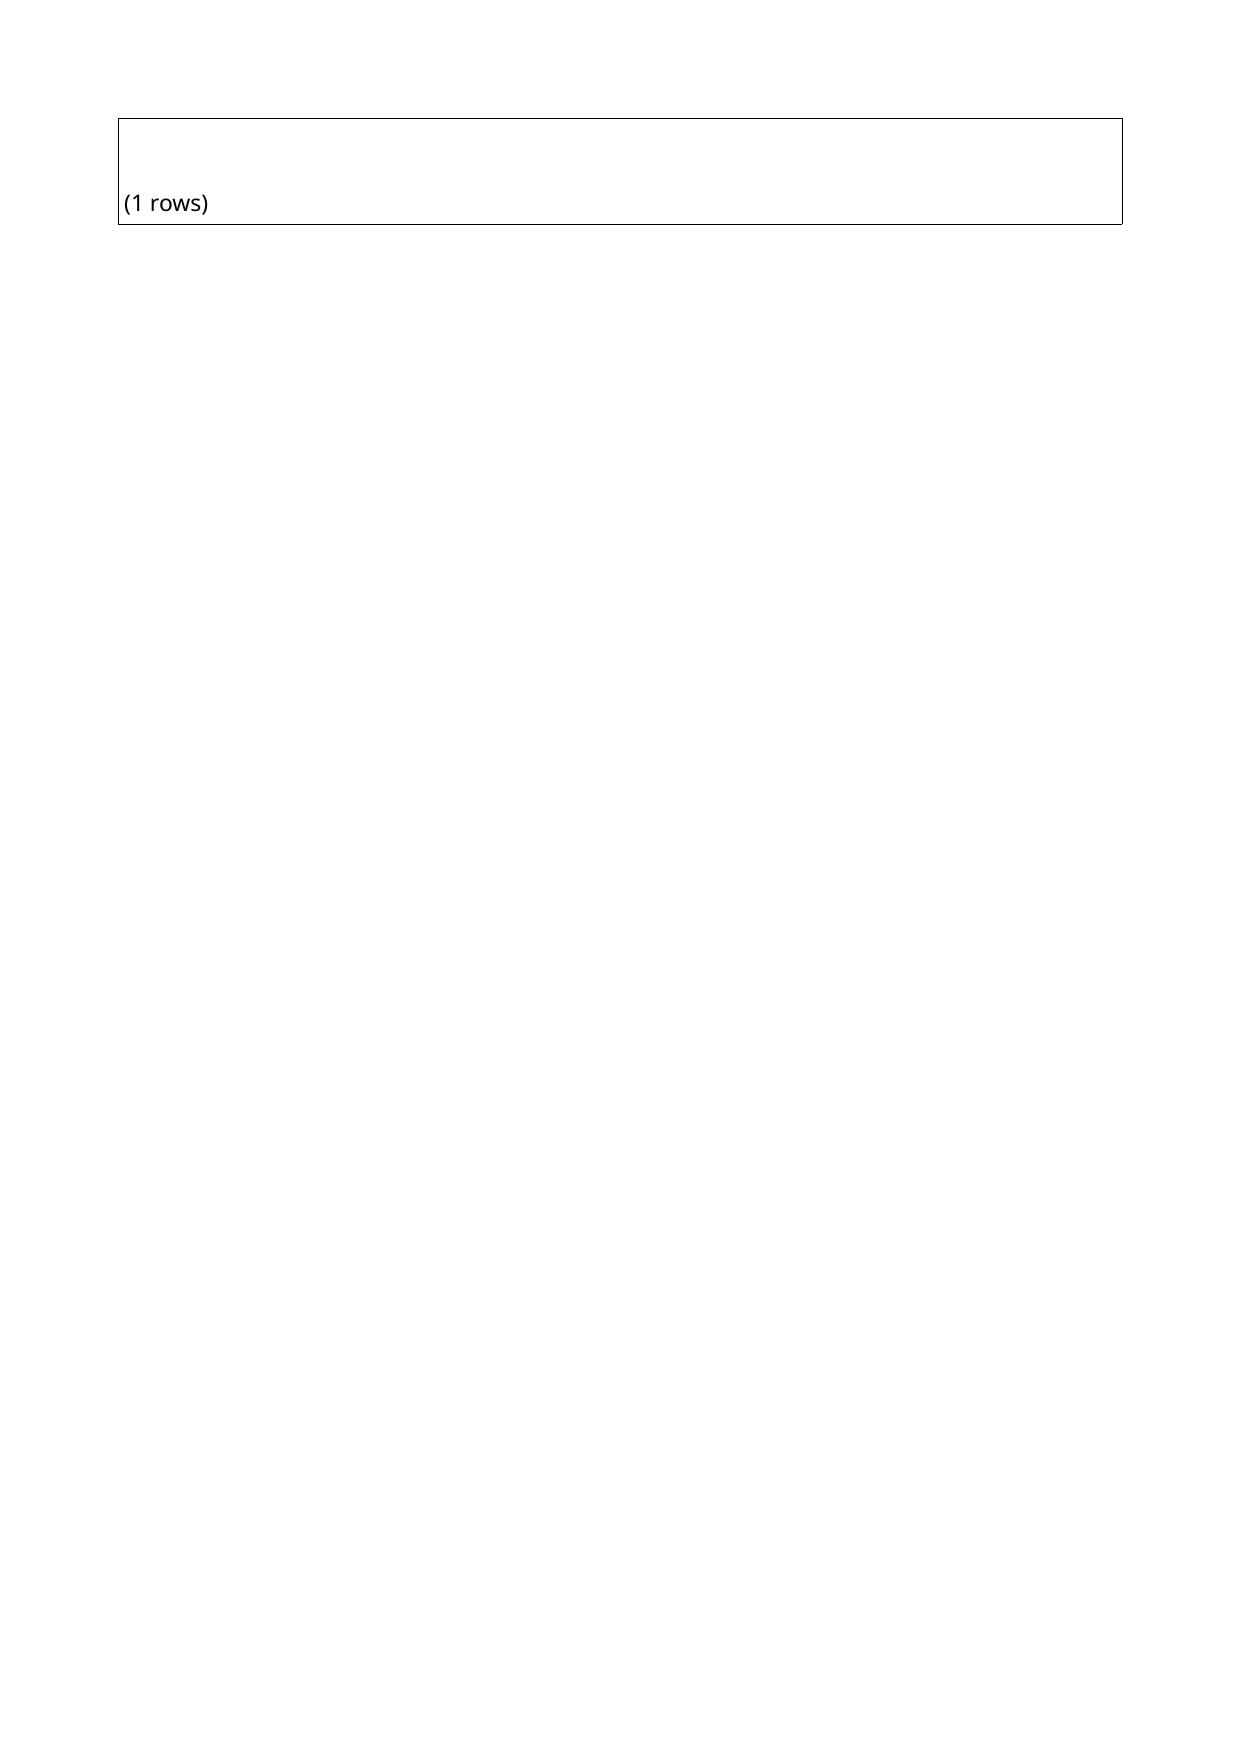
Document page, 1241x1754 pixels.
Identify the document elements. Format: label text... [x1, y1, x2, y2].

table_header (1 rows) [119, 119, 1122, 223]
